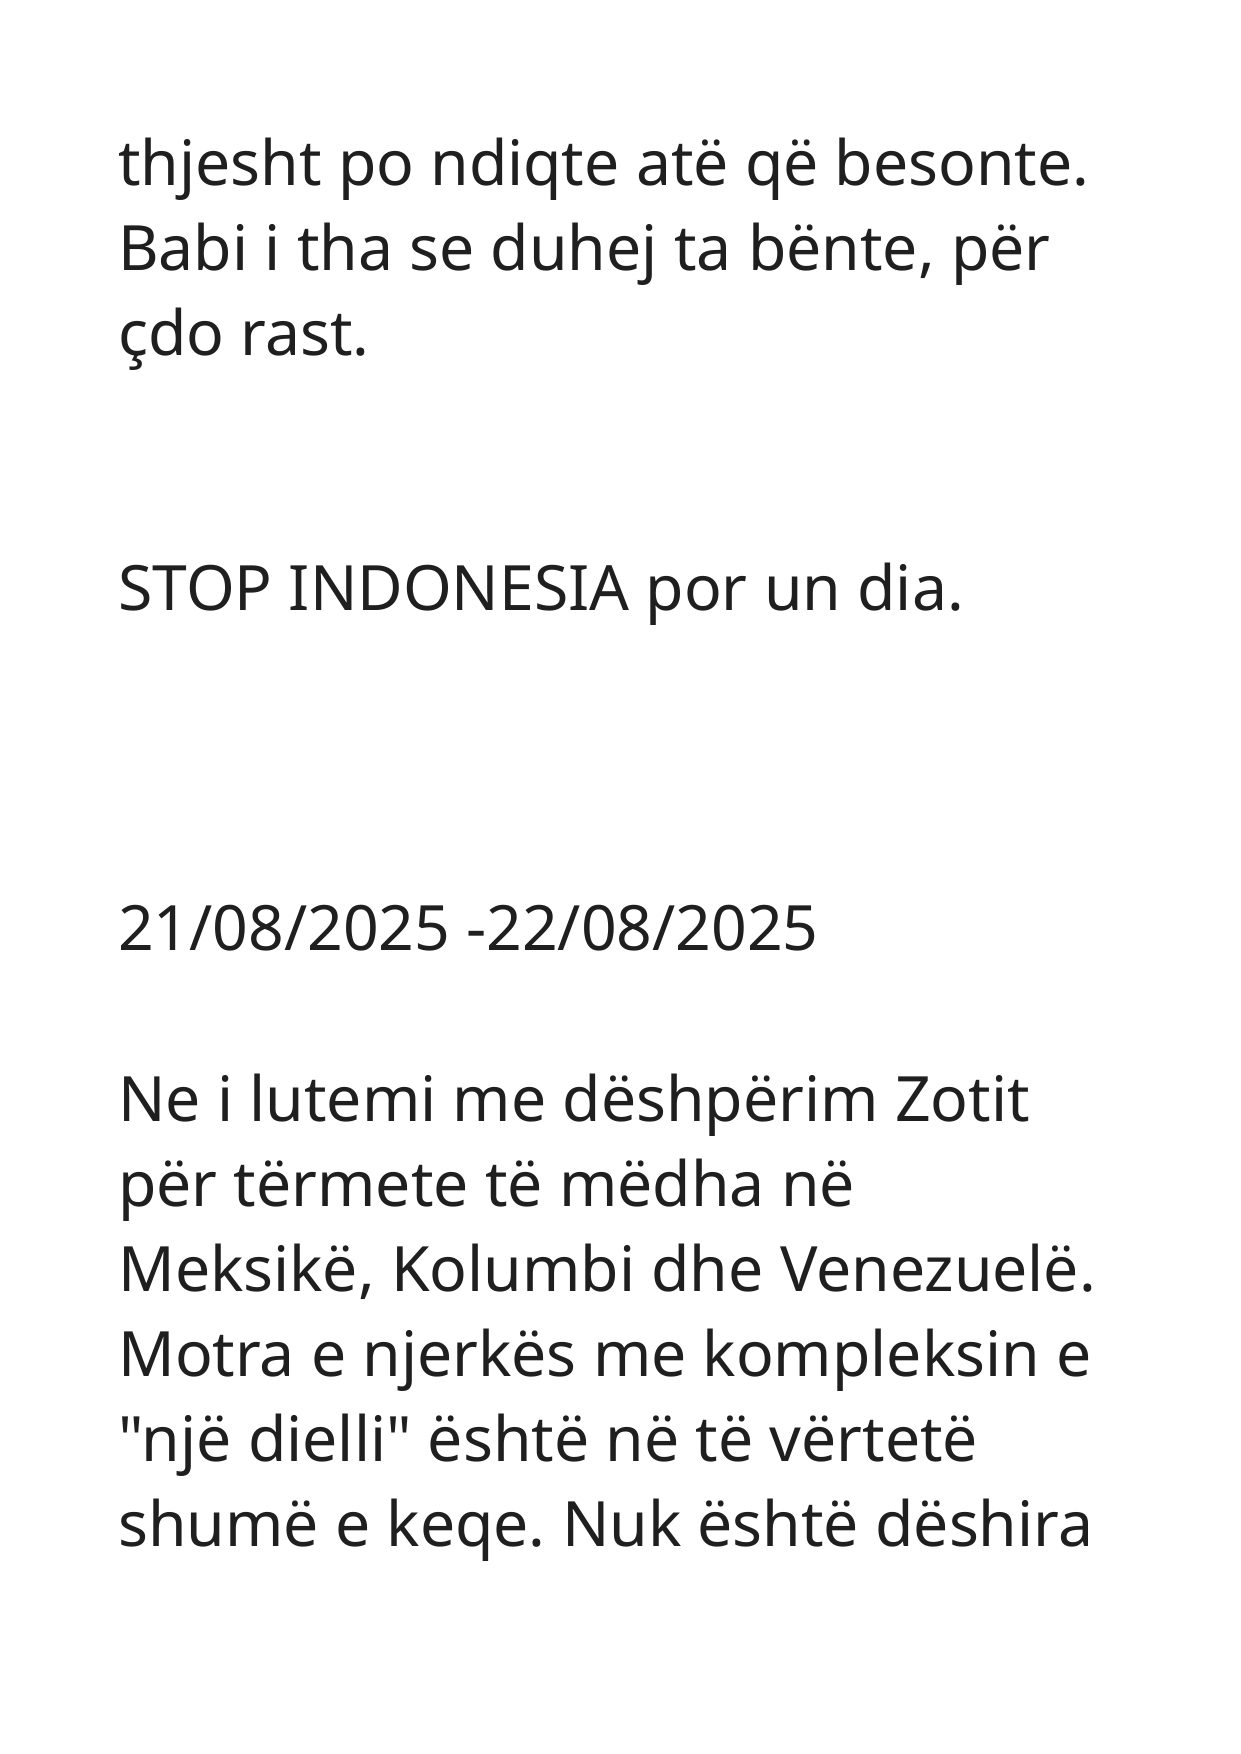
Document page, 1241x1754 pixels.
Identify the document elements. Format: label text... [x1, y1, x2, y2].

text 21/08/2025 -22/08/2025 [118, 884, 1122, 969]
text Ne i lutemi me dëshpërim Zotit për tërmete të mëdha në Meksikë, Kolumbi dhe Venezuelë. Motra e njerkës me kompleksin e "një dielli" është në të vërtetë shumë e keqe. Nuk është dëshira [118, 1054, 1122, 1565]
text thjesht po ndiqte atë që besonte. Babi i tha se duhej ta bënte, për çdo rast. [118, 118, 1122, 373]
text STOP INDONESIA por un dia. [118, 544, 1122, 629]
